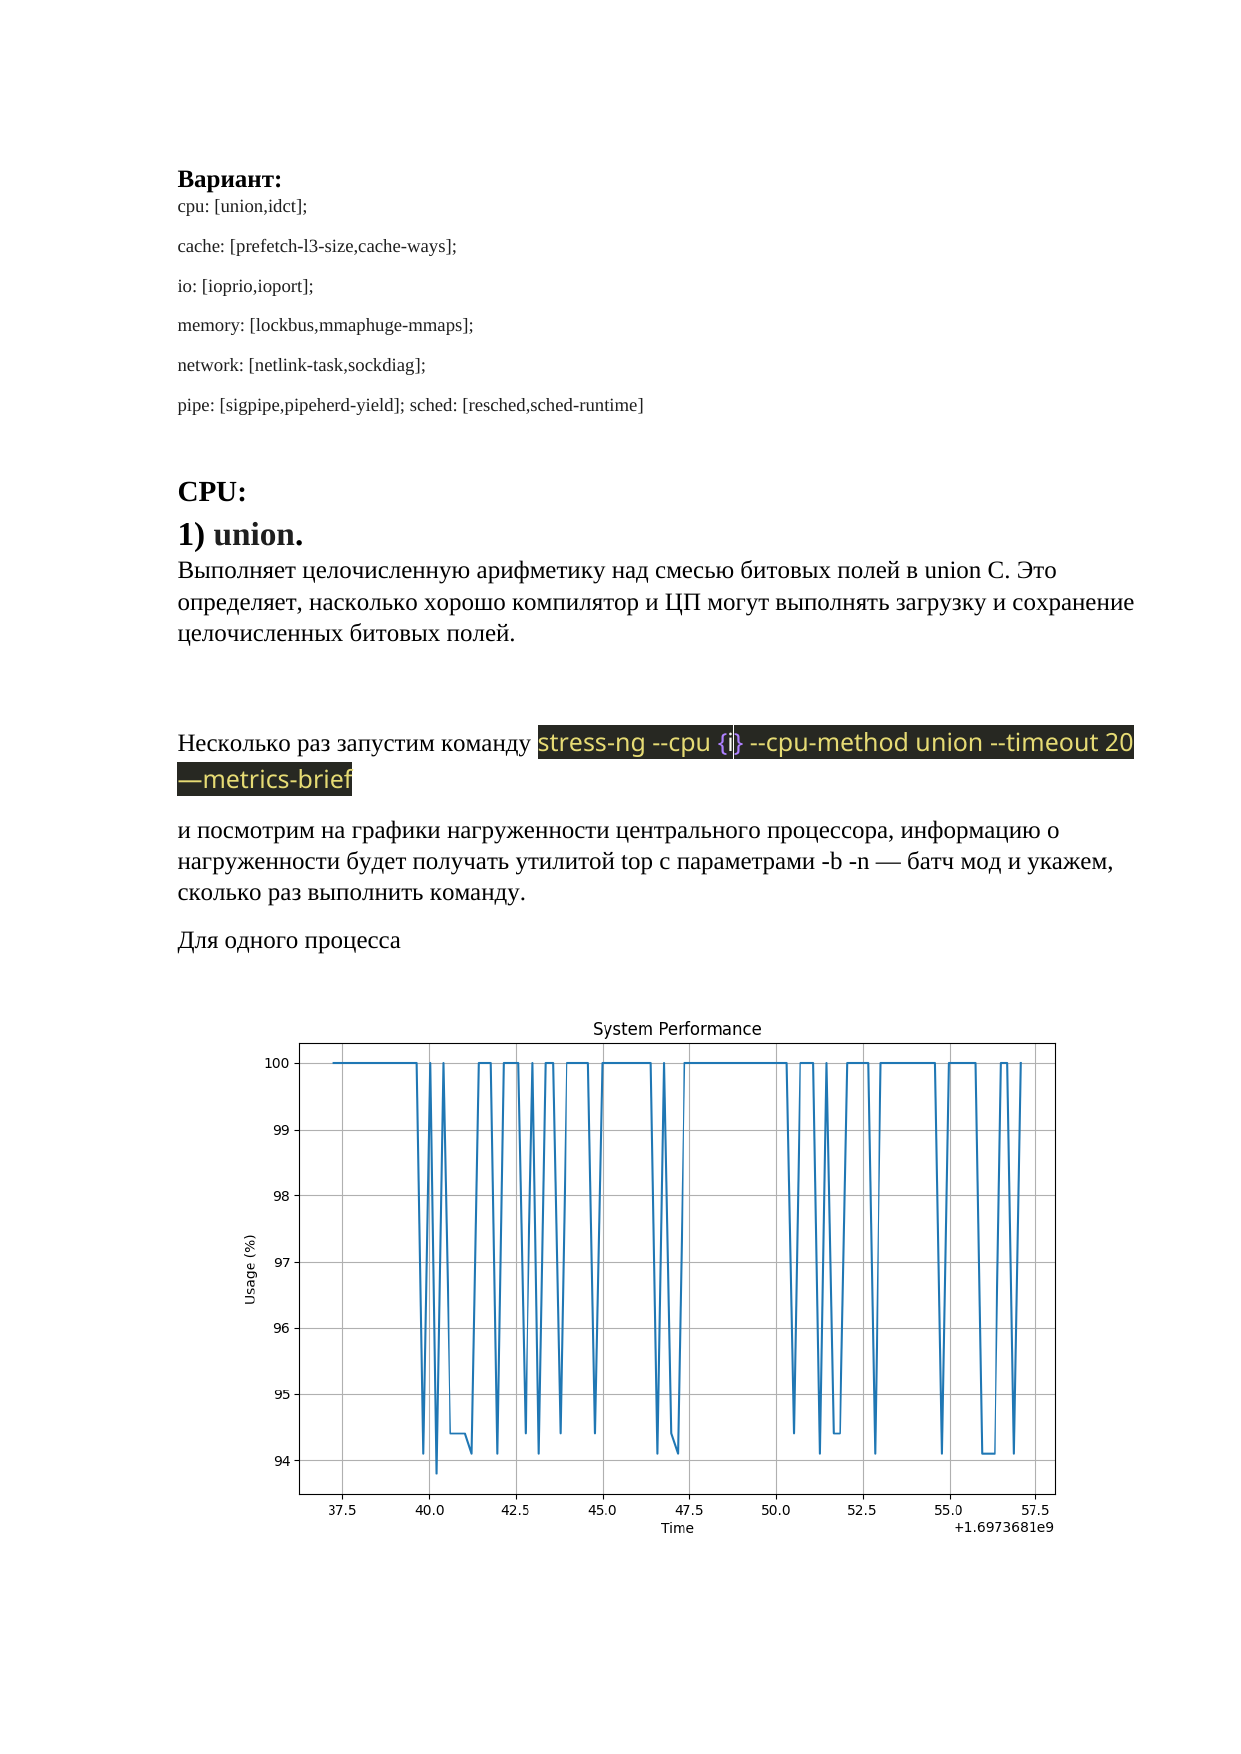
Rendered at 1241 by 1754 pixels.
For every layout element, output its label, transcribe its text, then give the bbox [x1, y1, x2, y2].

text и посмотрим на графики нагруженности центрального процессора, информацию о нагруженности будет получать утилитой top с параметрами -b -n — батч мод и укажем, сколько раз выполнить команду. [177, 815, 1152, 906]
text Выполняет целочисленную арифметику над смесью битовых полей в union C. Это определяет, насколько хорошо компилятор и ЦП могут выполнять загрузку и сохранение целочисленных битовых полей. [177, 556, 1152, 646]
text cache: [prefetch-l3-size,cache-ways]; [177, 234, 1152, 256]
picture [177, 972, 1152, 1558]
text cpu: [union,idct]; [177, 195, 1152, 216]
text memory: [lockbus,mmaphuge-mmaps]; [177, 314, 1152, 336]
subtitle 1) union. [177, 514, 1152, 553]
subtitle Вариант: [177, 164, 1152, 192]
text network: [netlink-task,sockdiag]; [177, 354, 1152, 376]
text Несколько раз запустим команду stress-ng --cpu {i} --cpu-method union --timeout 20 —metrics-brief [177, 725, 1152, 796]
subtitle CPU: [177, 474, 1152, 507]
text pipe: [sigpipe,pipeherd-yield]; sched: [resched,sched-runtime] [177, 394, 1152, 416]
text io: [ioprio,ioport]; [177, 274, 1152, 296]
text Для одного процесса [177, 925, 1152, 954]
